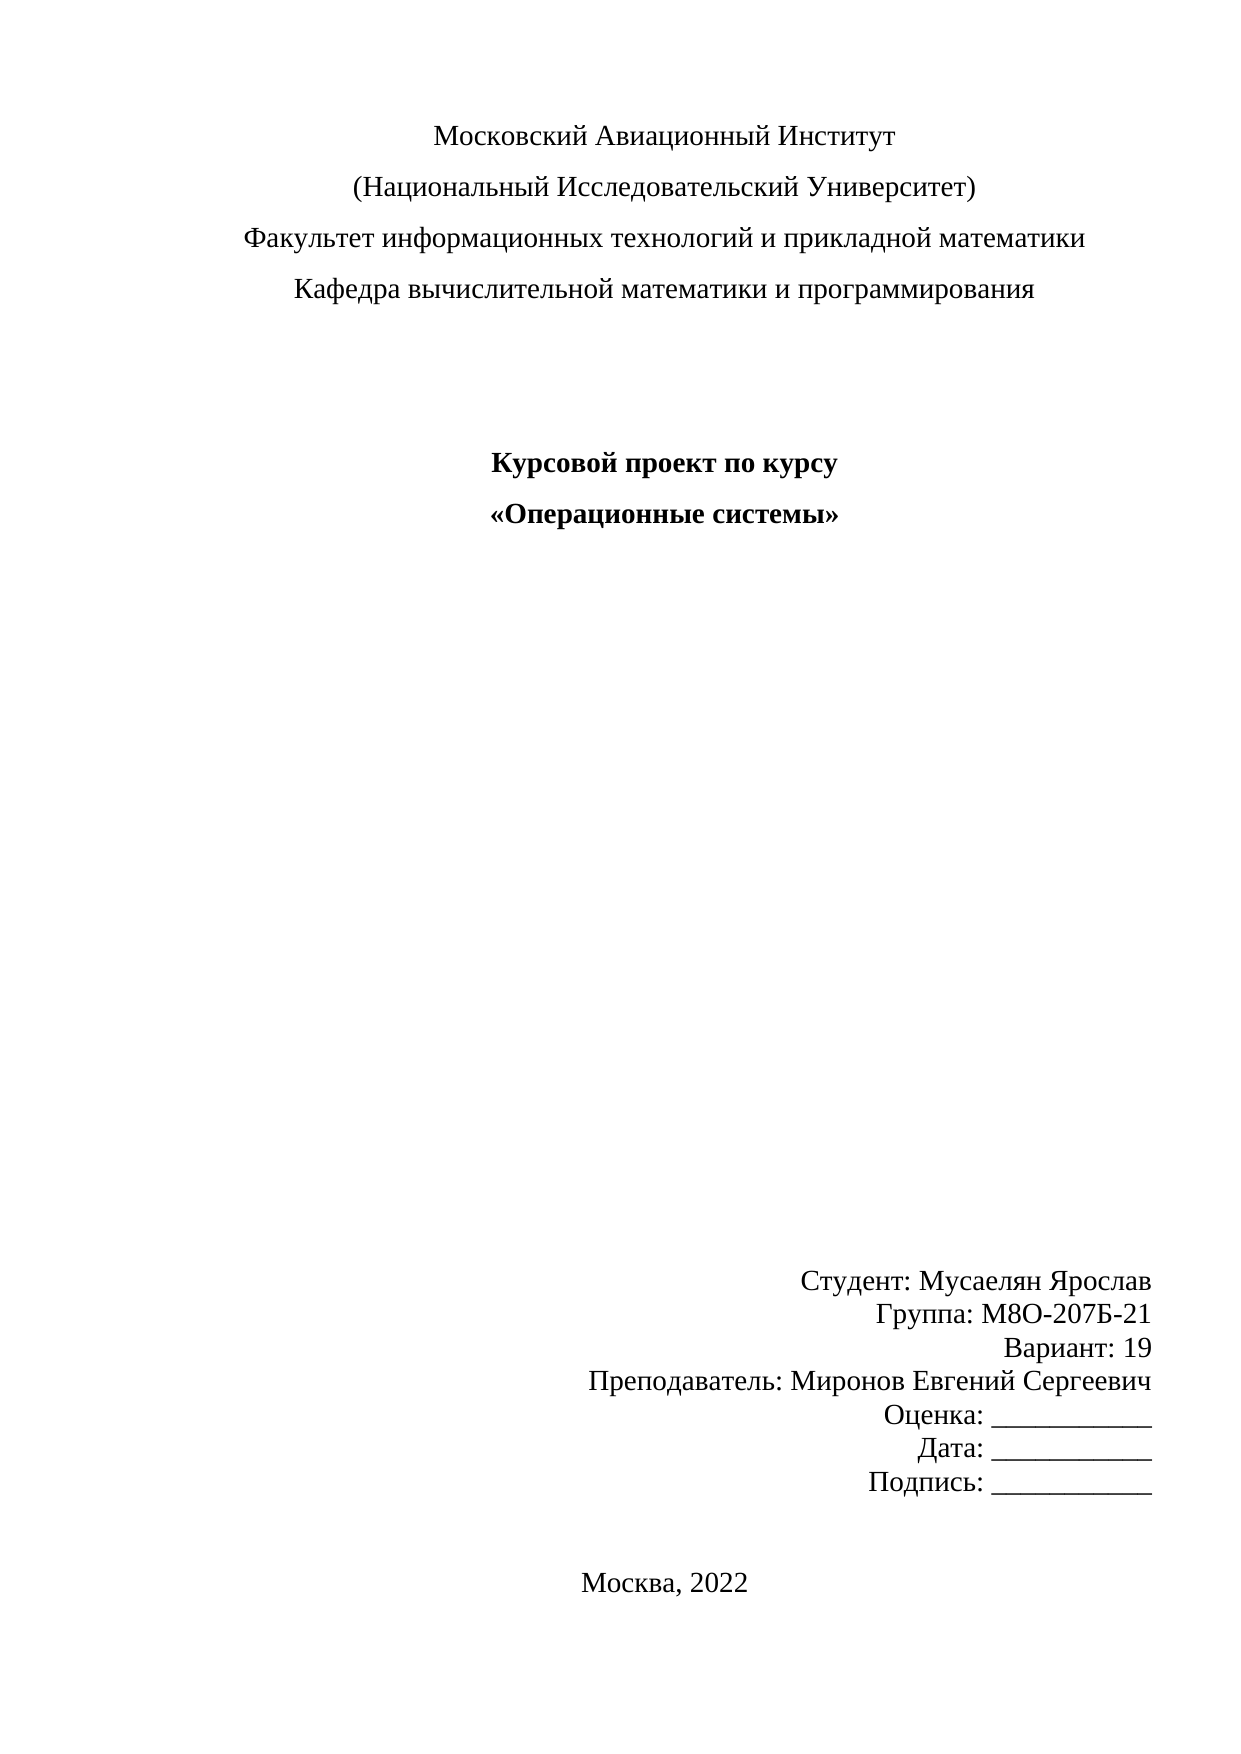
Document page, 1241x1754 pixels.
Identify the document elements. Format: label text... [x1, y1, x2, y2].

text Кафедра вычислительной математики и программирования [177, 272, 1152, 305]
text ­ [177, 1229, 1152, 1263]
text Факультет информационных технологий и прикладной математики [177, 220, 1152, 254]
text Дата: ___________ [177, 1431, 1152, 1464]
text Студент: Мусаелян Ярослав [177, 1263, 1152, 1296]
text Вариант: 19 [767, 1330, 1152, 1363]
text Группа: М8О-207Б-21 [767, 1296, 1152, 1330]
text (Национальный Исследовательский Университет) [177, 169, 1152, 203]
text Курсовой проект по курсу [177, 445, 1152, 478]
text Подпись: ___________ [177, 1464, 1152, 1498]
text Преподаватель: Миронов Евгений Сергеевич [177, 1363, 1152, 1397]
text «Операционные системы» [177, 496, 1152, 529]
text Оценка: ___________ [177, 1397, 1152, 1431]
text Московский Авиационный Институт [177, 118, 1152, 152]
text Москва, 2022 [177, 1565, 1152, 1598]
